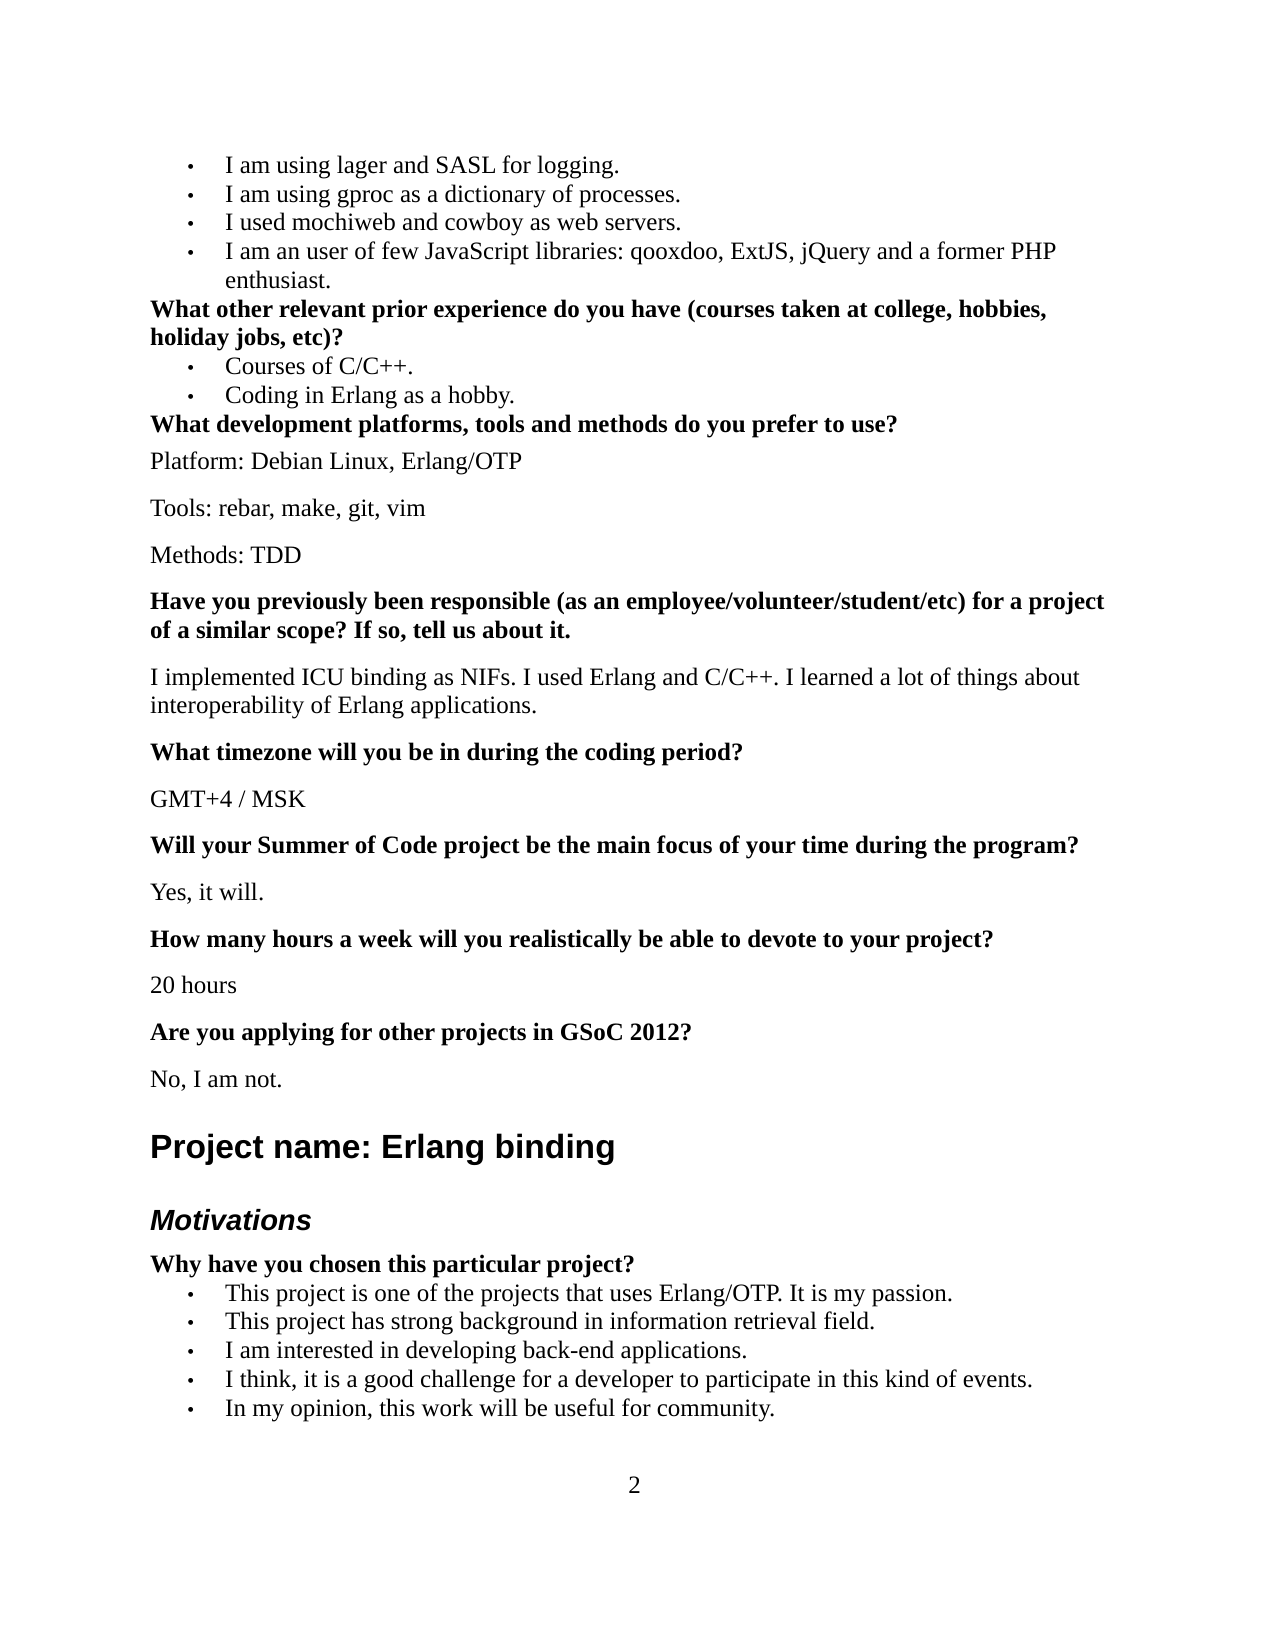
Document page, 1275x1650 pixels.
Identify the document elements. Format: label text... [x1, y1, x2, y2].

subtitle Project name: Erlang binding [150, 1127, 1125, 1165]
list I used mochiweb and cowboy as web servers. [187, 207, 1125, 236]
text Why have you chosen this particular project? [150, 1249, 1125, 1278]
list This project has strong background in information retrieval field. [187, 1306, 1125, 1335]
text Tools: rebar, make, git, vim [150, 493, 1125, 522]
text GMT+4 / MSK [150, 784, 1125, 813]
list Coding in Erlang as a hobby. [187, 380, 1125, 409]
text Yes, it will. [150, 877, 1125, 906]
list I am an user of few JavaScript libraries: qooxdoo, ExtJS, jQuery and a former PHP enthusiast. [187, 236, 1125, 294]
text How many hours a week will you realistically be able to devote to your project? [150, 924, 1125, 953]
text What other relevant prior experience do you have (courses taken at college, hobbies, holiday jobs, etc)? [150, 294, 1125, 351]
list I am using gproc as a dictionary of processes. [187, 179, 1125, 207]
text Are you applying for other projects in GSoC 2012? [150, 1017, 1125, 1046]
text Will your Summer of Code project be the main focus of your time during the program? [150, 831, 1125, 859]
text What timezone will you be in during the coding period? [150, 737, 1125, 766]
text No, I am not. [150, 1064, 1125, 1093]
list Courses of C/C++. [187, 351, 1125, 380]
list I am interested in developing back-end applications. [187, 1335, 1125, 1364]
list In my opinion, this work will be useful for community. [187, 1393, 1125, 1421]
subtitle Motivations [150, 1203, 1125, 1236]
text Have you previously been responsible (as an employee/volunteer/student/etc) for a project of a similar scope? If so, tell us about it. [150, 586, 1125, 644]
text 20 hours [150, 971, 1125, 999]
text Methods: TDD [150, 540, 1125, 568]
list I am using lager and SASL for logging. [187, 150, 1125, 179]
list This project is one of the projects that uses Erlang/OTP. It is my passion. [187, 1278, 1125, 1306]
list I think, it is a good challenge for a developer to participate in this kind of events. [187, 1364, 1125, 1393]
text I implemented ICU binding as NIFs. I used Erlang and C/C++. I learned a lot of things about interoperability of Erlang applications. [150, 662, 1125, 719]
text Platform: Debian Linux, Erlang/OTP [150, 446, 1125, 475]
text What development platforms, tools and methods do you prefer to use? [150, 409, 1125, 437]
